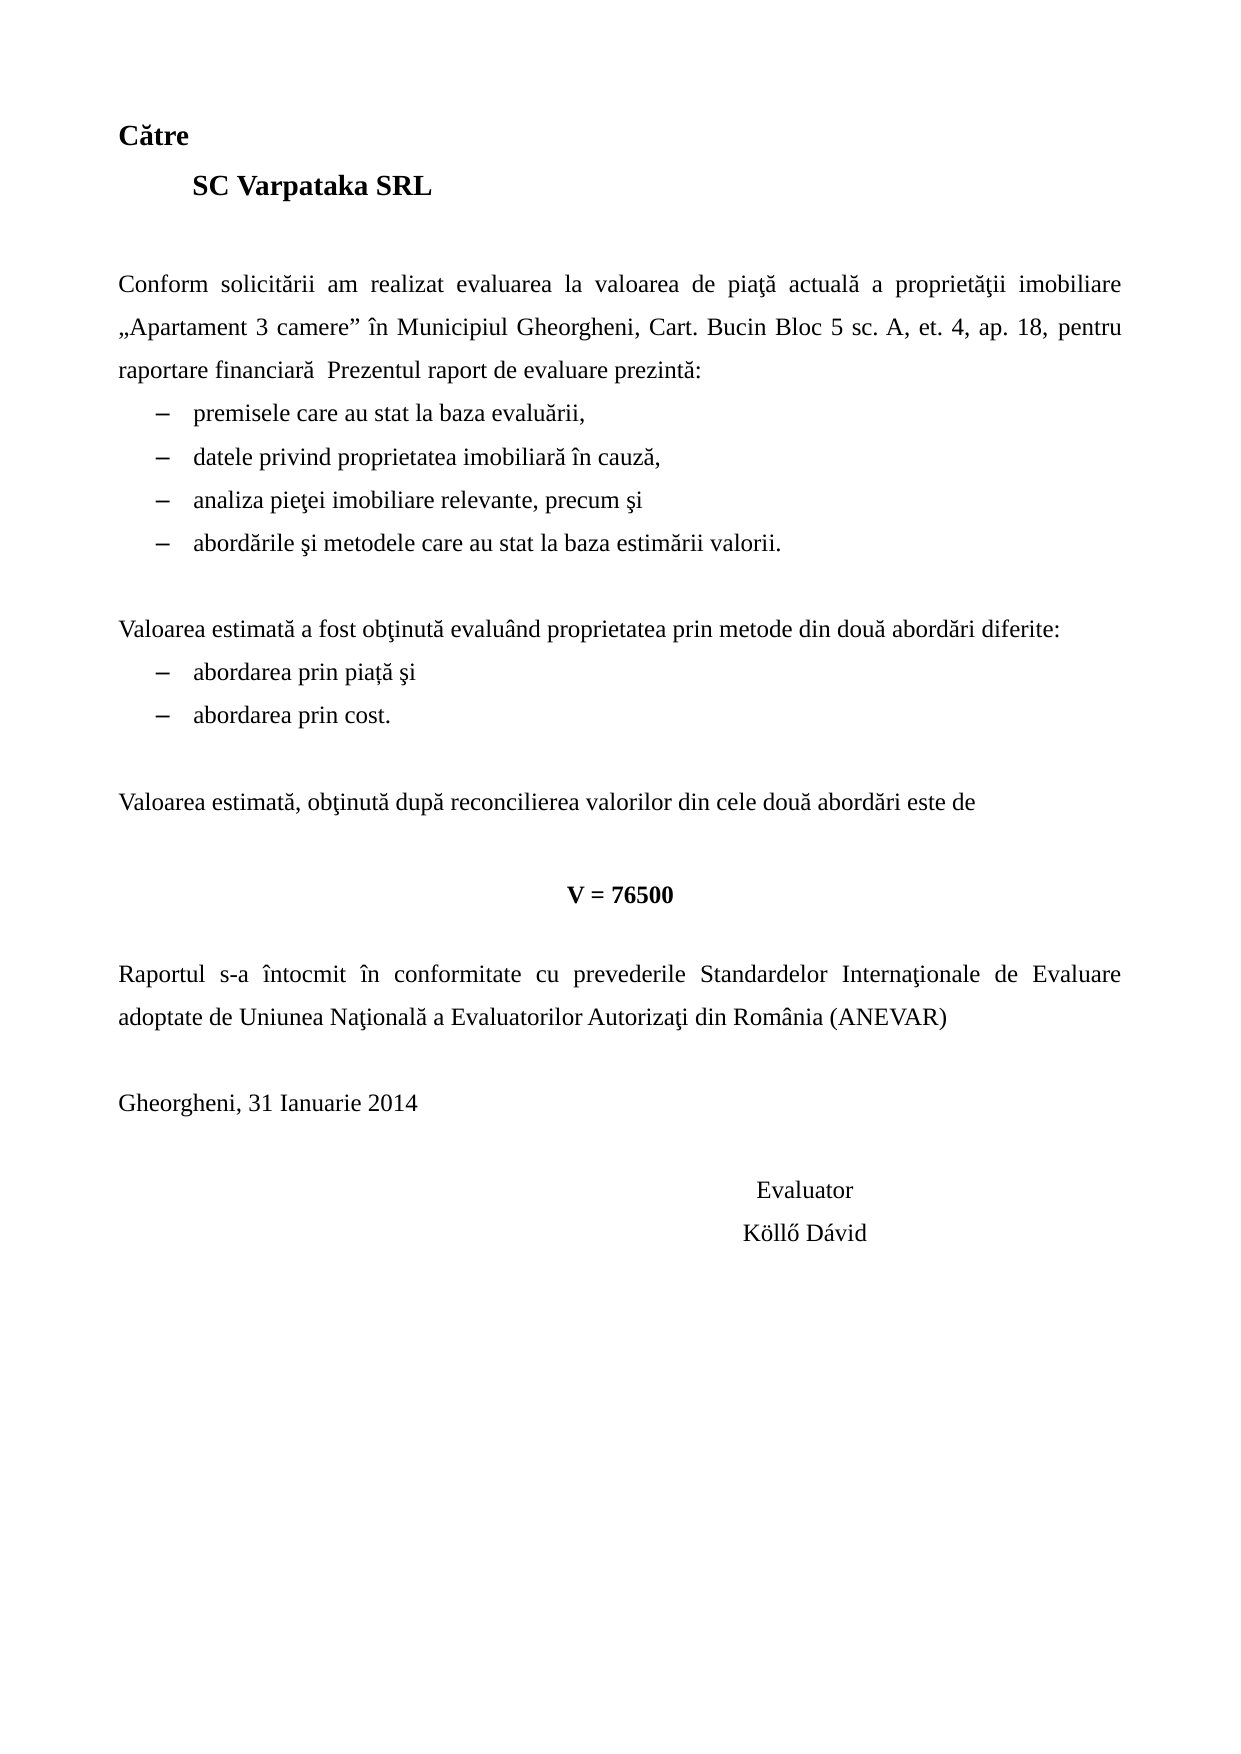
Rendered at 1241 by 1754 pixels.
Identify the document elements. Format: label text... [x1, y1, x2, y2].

text Evaluator [118, 1175, 1122, 1203]
list abordările şi metodele care au stat la baza estimării valorii. [156, 528, 1122, 557]
text Köllő Dávid [118, 1218, 1122, 1247]
text Valoarea estimată a fost obţinută evaluând proprietatea prin metode din două abordări diferite: [118, 614, 1122, 643]
text Către [118, 118, 1122, 152]
text Gheorgheni, 31 Ianuarie 2014 [118, 1088, 1122, 1117]
text Conform solicitării am realizat evaluarea la valoarea de piaţă actuală a proprietăţii imobiliare „Apartament 3 camere” în Municipiul Gheorgheni, Cart. Bucin Bloc 5 sc. A, et. 4, ap. 18, pentru raportare financiară Prezentul raport de evaluare prezintă: [118, 269, 1122, 384]
text SC Varpataka SRL [118, 168, 1122, 202]
list datele privind proprietatea imobiliară în cauză, [156, 442, 1122, 470]
list analiza pieţei imobiliare relevante, precum şi [156, 485, 1122, 513]
list abordarea prin cost. [156, 700, 1122, 729]
text Valoarea estimată, obţinută după reconcilierea valorilor din cele două abordări este de [118, 787, 1122, 815]
text Raportul s-a întocmit în conformitate cu prevederile Standardelor Internaţionale de Evaluare adoptate de Uniunea Naţională a Evaluatorilor Autorizaţi din România (ANEVAR) [118, 959, 1122, 1031]
list premisele care au stat la baza evaluării, [156, 398, 1122, 427]
list abordarea prin piață şi [156, 657, 1122, 686]
text V = 76500 [118, 880, 1122, 909]
